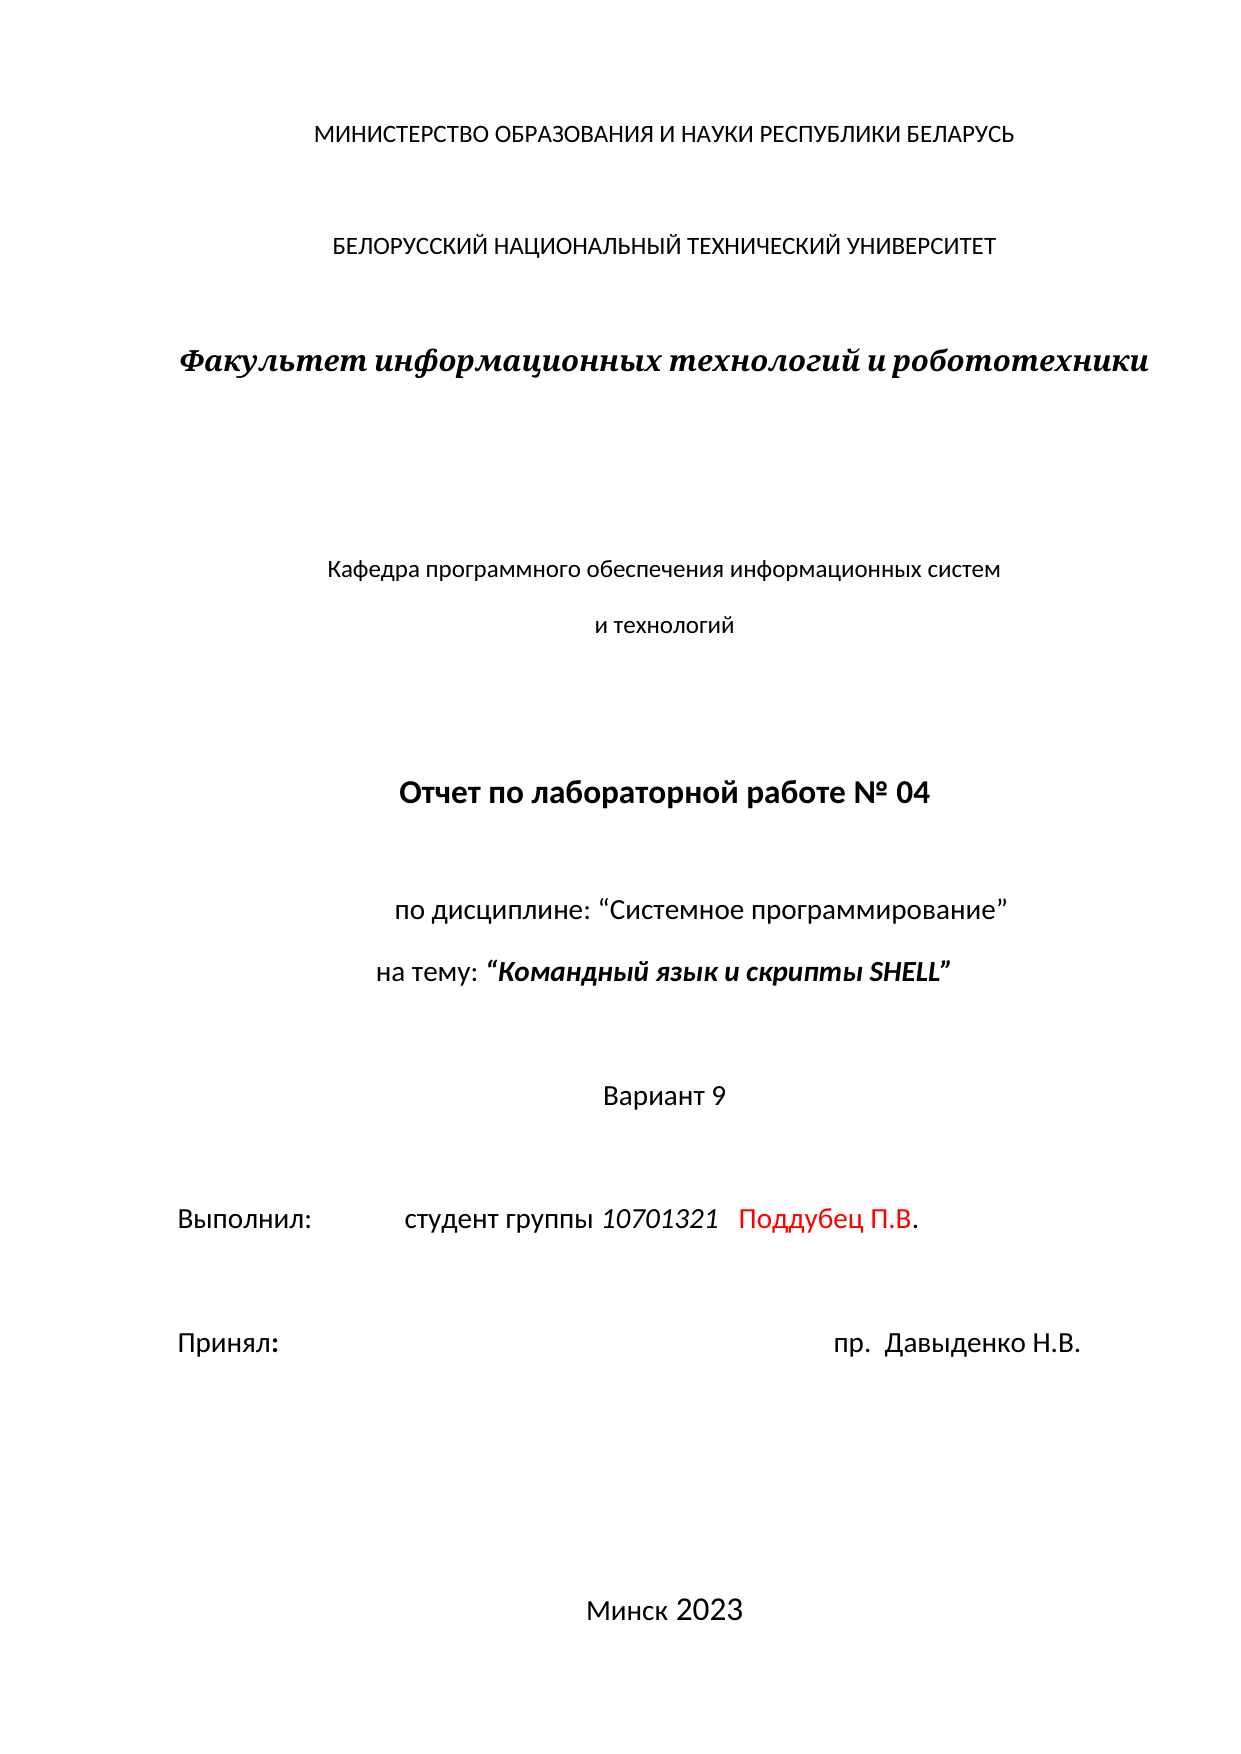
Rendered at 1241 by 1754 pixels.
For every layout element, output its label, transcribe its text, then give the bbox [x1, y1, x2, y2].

text Вариант 9 [177, 1077, 1152, 1112]
subtitle Факультет информационных технологий и робототехники [177, 346, 1152, 379]
text Принял: пр. Давыденко Н.В. [177, 1324, 1152, 1359]
text по дисциплине: “Системное программирование” [177, 891, 1225, 927]
text БЕЛОРУССКИЙ НАЦИОНАЛЬНЫЙ ТЕХНИЧЕСКИЙ УНИВЕРСИТЕТ [177, 230, 1152, 260]
text МИНИСТЕРСТВО ОБРАЗОВАНИЯ И НАУКИ РЕСПУБЛИКИ БЕЛАРУСЬ [177, 118, 1152, 149]
text Минск 2023 [177, 1588, 1152, 1629]
text Кафедра программного обеспечения информационных систем [177, 553, 1152, 583]
text и технологий [177, 609, 1152, 639]
text Отчет по лабораторной работе № 04 [177, 771, 1152, 811]
text Выполнил: студент группы 10701321 Поддубец П.В. [177, 1200, 1152, 1236]
text на тему: “Командный язык и скрипты SHELL” [177, 953, 1152, 989]
